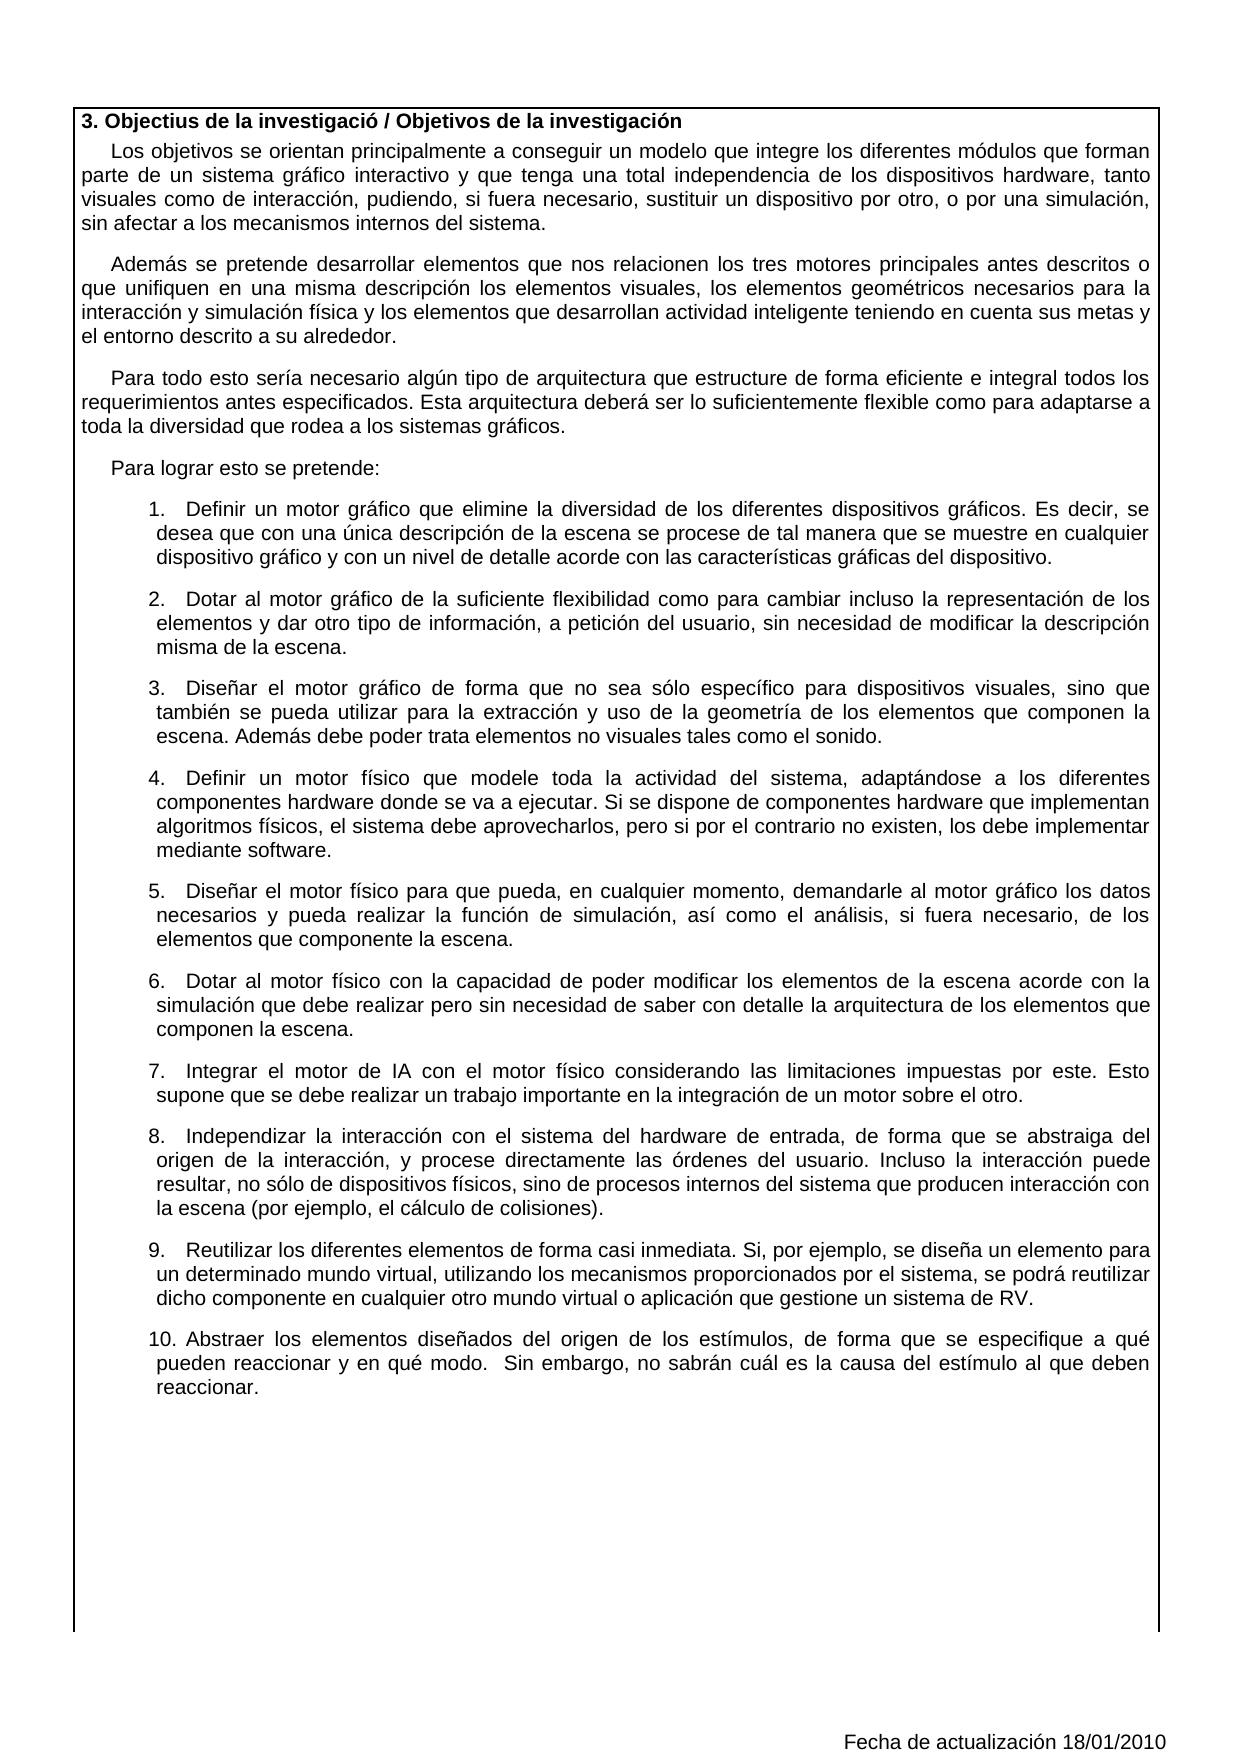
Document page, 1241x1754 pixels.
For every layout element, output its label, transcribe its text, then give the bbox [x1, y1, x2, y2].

table_header 3. Objectius de la investigació / Objetivos de la investigación Los objetivos se orientan principalmente a conseguir un modelo que integre los diferentes módulos que forman parte de un sistema gráfico interactivo y que tenga una total independencia de los dispositivos hardware, tanto visuales como de interacción, pudiendo, si fuera necesario, sustituir un dispositivo por otro, o por una simulación, sin afectar a los mecanismos internos del sistema. Además se pretende desarrollar elementos que nos relacionen los tres motores principales antes descritos o que unifiquen en una misma descripción los elementos visuales, los elementos geométricos necesarios para la interacción y simulación física y los elementos que desarrollan actividad inteligente teniendo en cuenta sus metas y el entorno descrito a su alrededor. Para todo esto sería necesario algún tipo de arquitectura que estructure de forma eficiente e integral todos los requerimientos antes especificados. Esta arquitectura deberá ser lo suficientemente flexible como para adaptarse a toda la diversidad que rodea a los sistemas gráficos. Para lograr esto se pretende: Definir un motor gráfico que elimine la diversidad de los diferentes dispositivos gráficos. Es decir, se desea que con una única descripción de la escena se procese de tal manera que se muestre en cualquier dispositivo gráfico y con un nivel de detalle acorde con las características gráficas del dispositivo. Dotar al motor gráfico de la suficiente flexibilidad como para cambiar incluso la representación de los elementos y dar otro tipo de información, a petición del usuario, sin necesidad de modificar la descripción misma de la escena. Diseñar el motor gráfico de forma que no sea sólo específico para dispositivos visuales, sino que también se pueda utilizar para la extracción y uso de la geometría de los elementos que componen la escena. Además debe poder trata elementos no visuales tales como el sonido. Definir un motor físico que modele toda la actividad del sistema, adaptándose a los diferentes componentes hardware donde se va a ejecutar. Si se dispone de componentes hardware que implementan algoritmos físicos, el sistema debe aprovecharlos, pero si por el contrario no existen, los debe implementar mediante software. Diseñar el motor físico para que pueda, en cualquier momento, demandarle al motor gráfico los datos necesarios y pueda realizar la función de simulación, así como el análisis, si fuera necesario, de los elementos que componente la escena. Dotar al motor físico con la capacidad de poder modificar los elementos de la escena acorde con la simulación que debe realizar pero sin necesidad de saber con detalle la arquitectura de los elementos que componen la escena. Integrar el motor de IA con el motor físico considerando las limitaciones impuestas por este. Esto supone que se debe realizar un trabajo importante en la integración de un motor sobre el otro. Independizar la interacción con el sistema del hardware de entrada, de forma que se abstraiga del origen de la interacción, y procese directamente las órdenes del usuario. Incluso la interacción puede resultar, no sólo de dispositivos físicos, sino de procesos internos del sistema que producen interacción con la escena (por ejemplo, el cálculo de colisiones). Reutilizar los diferentes elementos de forma casi inmediata. Si, por ejemplo, se diseña un elemento para un determinado mundo virtual, utilizando los mecanismos proporcionados por el sistema, se podrá reutilizar dicho componente en cualquier otro mundo virtual o aplicación que gestione un sistema de RV. Abstraer los elementos diseñados del origen de los estímulos, de forma que se especifique a qué pueden reaccionar y en qué modo. Sin embargo, no sabrán cuál es la causa del estímulo al que deben reaccionar. [75, 109, 1158, 1632]
